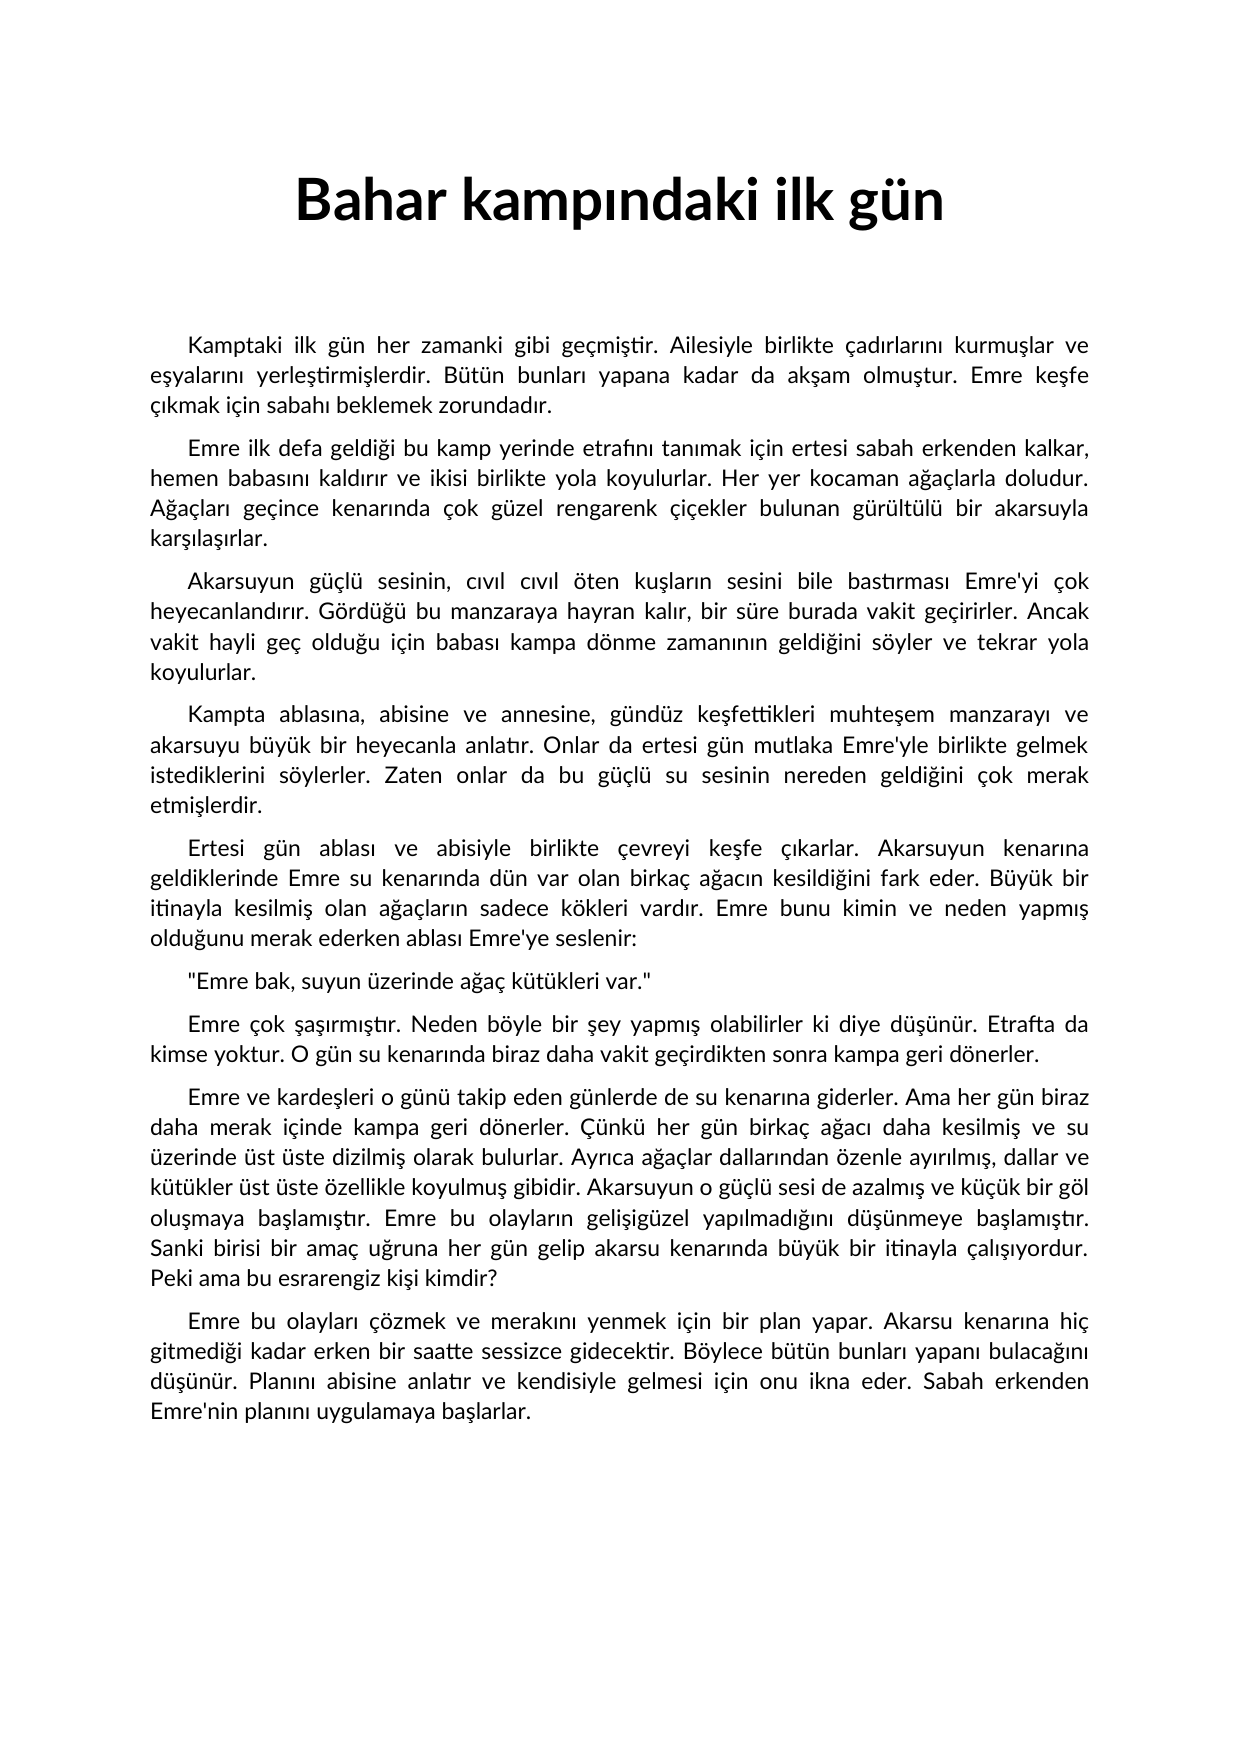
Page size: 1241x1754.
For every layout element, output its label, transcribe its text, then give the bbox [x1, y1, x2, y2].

text "Emre bak, suyun üzerinde ağaç kütükleri var." [150, 967, 1090, 994]
text Emre ve kardeşleri o günü takip eden günlerde de su kenarına giderler. Ama her gün biraz daha merak içinde kampa geri dönerler. Çünkü her gün birkaç ağacı daha kesilmiş ve su üzerinde üst üste dizilmiş olarak bulurlar. Ayrıca ağaçlar dallarından özenle ayırılmış, dallar ve kütükler üst üste özellikle koyulmuş gibidir. Akarsuyun o güçlü sesi de azalmış ve küçük bir göl oluşmaya başlamıştır. Emre bu olayların gelişigüzel yapılmadığını düşünmeye başlamıştır. Sanki birisi bir amaç uğruna her gün gelip akarsu kenarında büyük bir itinayla çalışıyordur. Peki ama bu esrarengiz kişi kimdir? [150, 1082, 1090, 1291]
text Ertesi gün ablası ve abisiyle birlikte çevreyi keşfe çıkarlar. Akarsuyun kenarına geldiklerinde Emre su kenarında dün var olan birkaç ağacın kesildiğini fark eder. Büyük bir itinayla kesilmiş olan ağaçların sadece kökleri vardır. Emre bunu kimin ve neden yapmış olduğunu merak ederken ablası Emre'ye seslenir: [150, 833, 1090, 952]
text Emre ilk defa geldiği bu kamp yerinde etrafını tanımak için ertesi sabah erkenden kalkar, hemen babasını kaldırır ve ikisi birlikte yola koyulurlar. Her yer kocaman ağaçlarla doludur. Ağaçları geçince kenarında çok güzel rengarenk çiçekler bulunan gürültülü bir akarsuyla karşılaşırlar. [150, 433, 1090, 552]
text Emre çok şaşırmıştır. Neden böyle bir şey yapmış olabilirler ki diye düşünür. Etrafta da kimse yoktur. O gün su kenarında biraz daha vakit geçirdikten sonra kampa geri dönerler. [150, 1009, 1090, 1067]
subtitle Bahar kampındaki ilk gün [150, 162, 1090, 232]
text Emre bu olayları çözmek ve merakını yenmek için bir plan yapar. Akarsu kenarına hiç gitmediği kadar erken bir saatte sessizce gidecektir. Böylece bütün bunları yapanı bulacağını düşünür. Planını abisine anlatır ve kendisiyle gelmesi için onu ikna eder. Sabah erkenden Emre'nin planını uygulamaya başlarlar. [150, 1306, 1090, 1424]
text Akarsuyun güçlü sesinin, cıvıl cıvıl öten kuşların sesini bile bastırması Emre'yi çok heyecanlandırır. Gördüğü bu manzaraya hayran kalır, bir süre burada vakit geçirirler. Ancak vakit hayli geç olduğu için babası kampa dönme zamanının geldiğini söyler ve tekrar yola koyulurlar. [150, 567, 1090, 685]
text Kampta ablasına, abisine ve annesine, gündüz keşfettikleri muhteşem manzarayı ve akarsuyu büyük bir heyecanla anlatır. Onlar da ertesi gün mutlaka Emre'yle birlikte gelmek istediklerini söylerler. Zaten onlar da bu güçlü su sesinin nereden geldiğini çok merak etmişlerdir. [150, 700, 1090, 818]
text Kamptaki ilk gün her zamanki gibi geçmiştir. Ailesiyle birlikte çadırlarını kurmuşlar ve eşyalarını yerleştirmişlerdir. Bütün bunları yapana kadar da akşam olmuştur. Emre keşfe çıkmak için sabahı beklemek zorundadır. [150, 330, 1090, 418]
